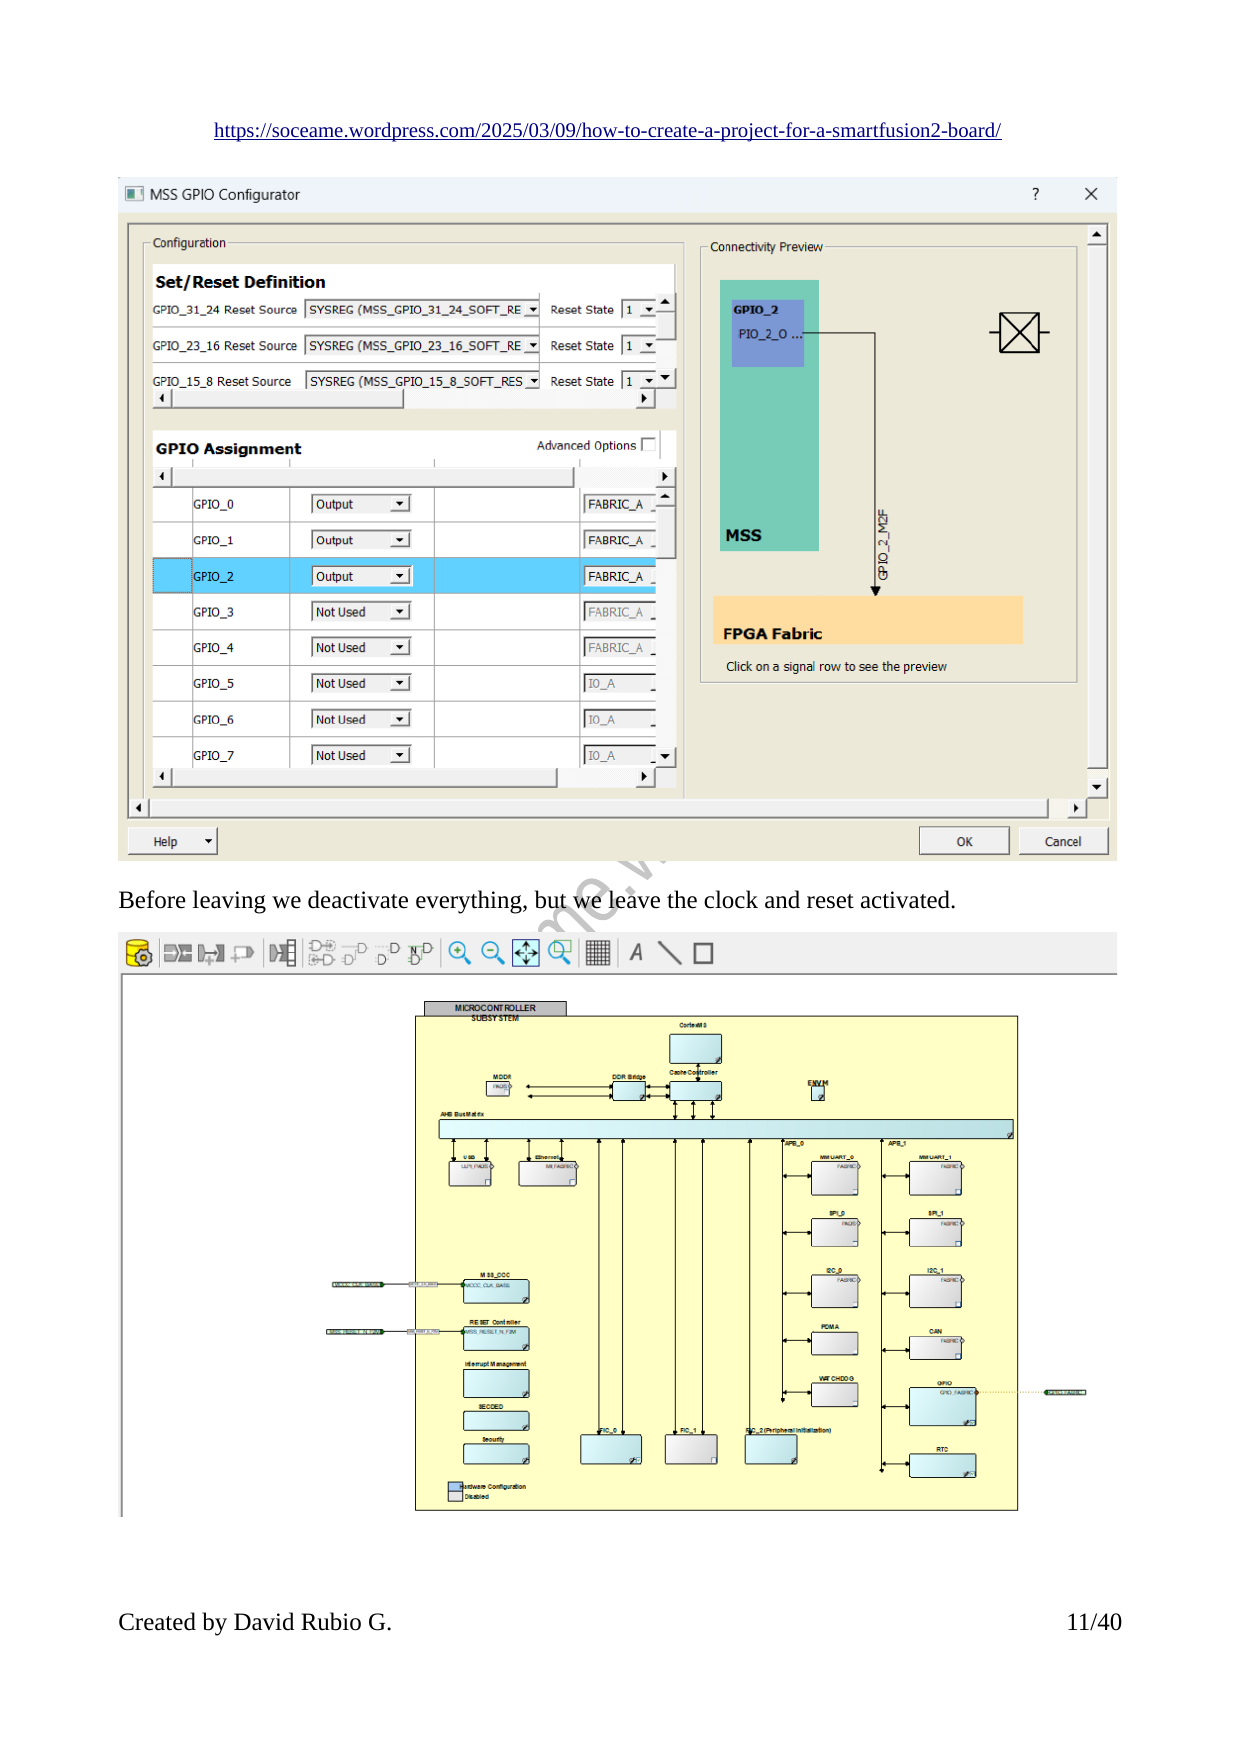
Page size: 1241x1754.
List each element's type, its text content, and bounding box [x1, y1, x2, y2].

text Before leaving we deactivate everything, but we leave the clock and reset activated. [592, 885, 1122, 914]
picture [118, 932, 1118, 1517]
text Before leaving we deactivate everything, but we leave the clock and reset activated. [118, 885, 587, 914]
picture [118, 177, 1118, 861]
